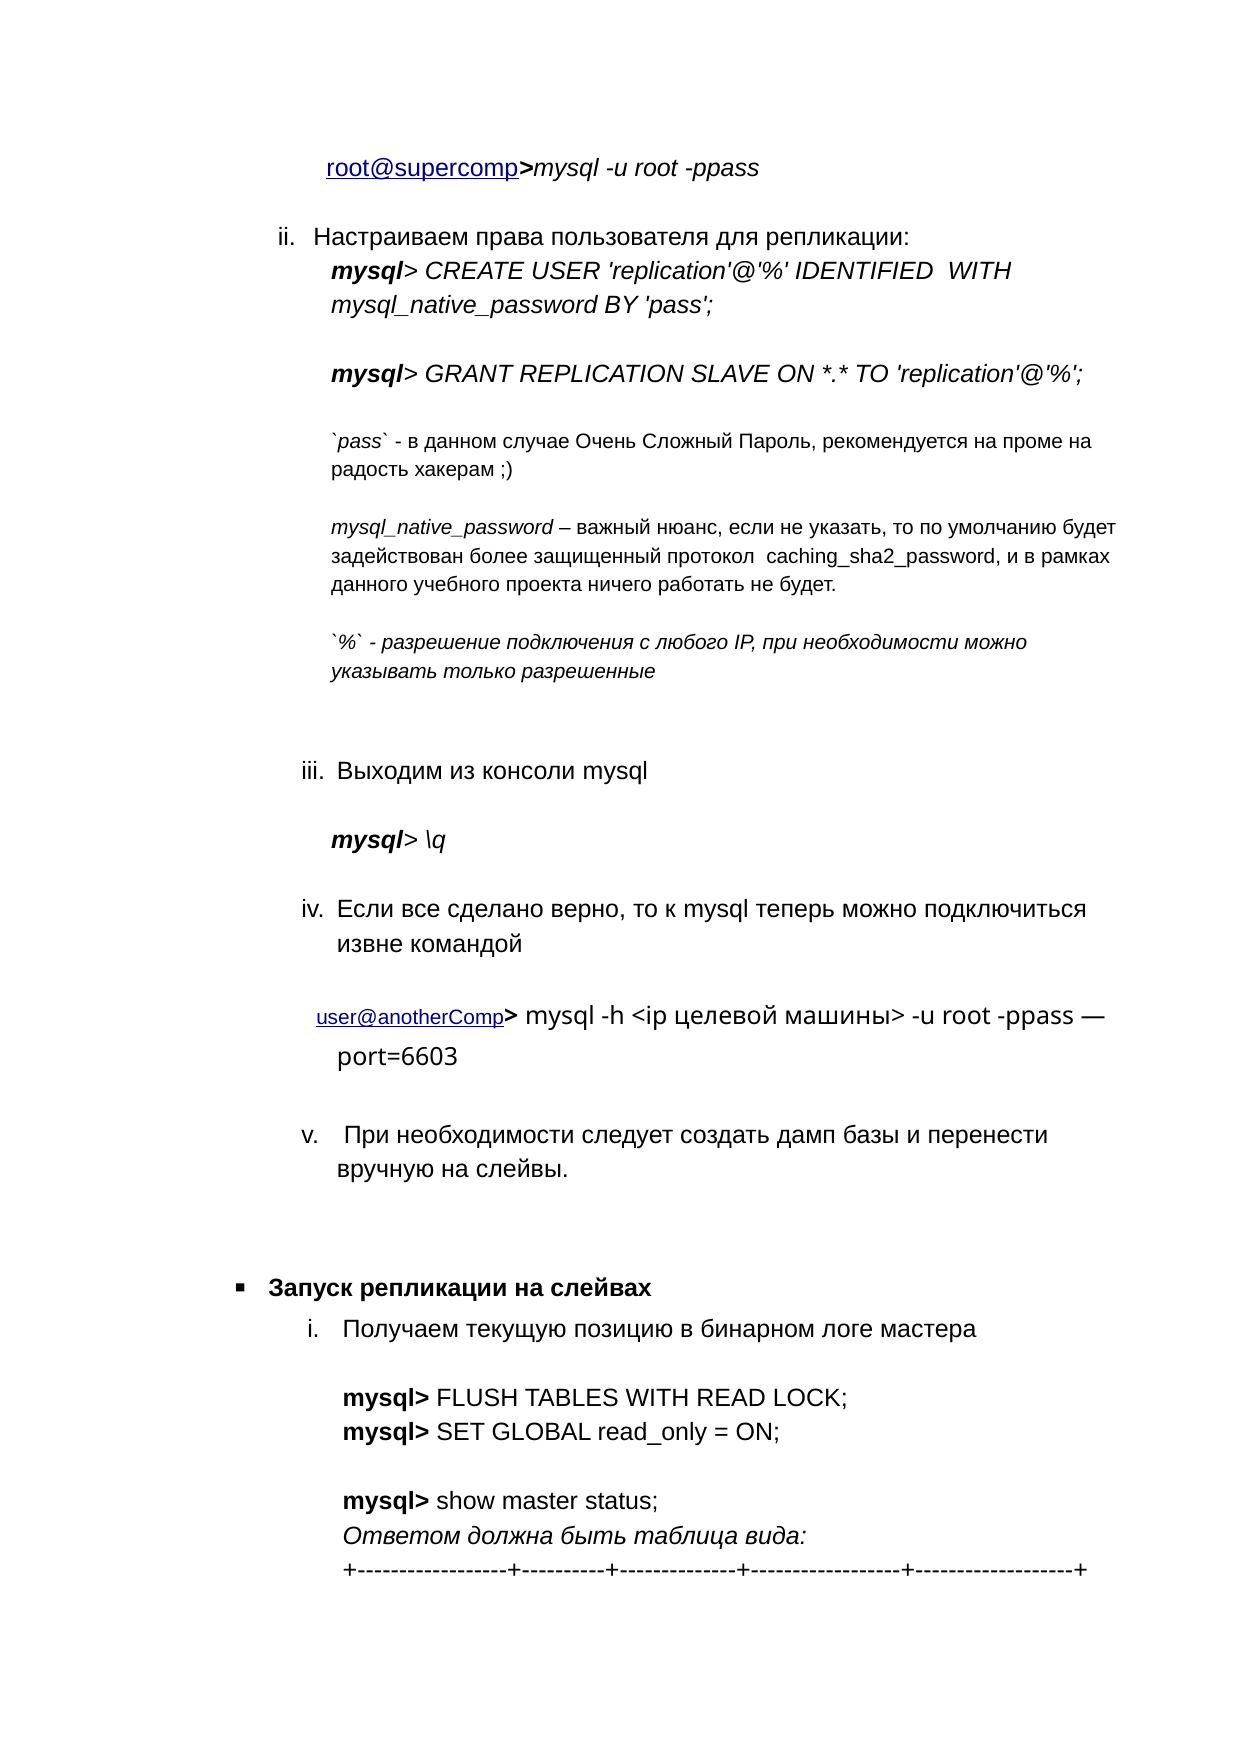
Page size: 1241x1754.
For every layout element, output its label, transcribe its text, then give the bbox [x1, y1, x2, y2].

list Настраиваем права пользователя для репликации: [278, 222, 1122, 250]
text mysql> GRANT REPLICATION SLAVE ON *.* TO 'replication'@'%'; [331, 359, 1122, 388]
text mysql> \q [331, 825, 1122, 854]
text mysql_native_password – важный нюанс, если не указать, то по умолчанию будет задействован более защищенный протокол caching_sha2_password, и в рамках данного учебного проекта ничего работать не будет. [331, 515, 1122, 596]
text root@supercomp>mysql -u root -ppass [278, 153, 1122, 181]
text mysql> SET GLOBAL read_only = ON; [342, 1417, 1122, 1446]
text +------------------+----------+--------------+------------------+-------------------+ [342, 1555, 1122, 1584]
text mysql> CREATE USER 'replication'@'%' IDENTIFIED WITH mysql_native_password BY 'pass'; [331, 256, 1122, 319]
text `%` - разрешение подключения с любого IP, при необходимости можно указывать только разрешенные [331, 630, 1122, 682]
list При необходимости следует создать дамп базы и перенести вручную на слейвы. [301, 1120, 1122, 1183]
list Если все сделано верно, то к mysql теперь можно подключиться извне командой [301, 894, 1122, 957]
list Выходим из консоли mysql [301, 756, 1122, 785]
text mysql> FLUSH TABLES WITH READ LOCK; [342, 1383, 1122, 1412]
subtitle Запуск репликации на слейвах [231, 1272, 1122, 1301]
text mysql> show master status; [342, 1486, 1122, 1515]
text `pass` - в данном случае Очень Сложный Пароль, рекомендуется на проме на радость хакерам ;) [331, 428, 1122, 481]
list Получаем текущую позицию в бинарном логе мастера [307, 1314, 1122, 1343]
text user@anotherComp> mysql -h <ip целевой машины> -u root -ppass —port=6603 [301, 997, 1122, 1072]
text Ответом должна быть таблица вида: [342, 1521, 1122, 1549]
